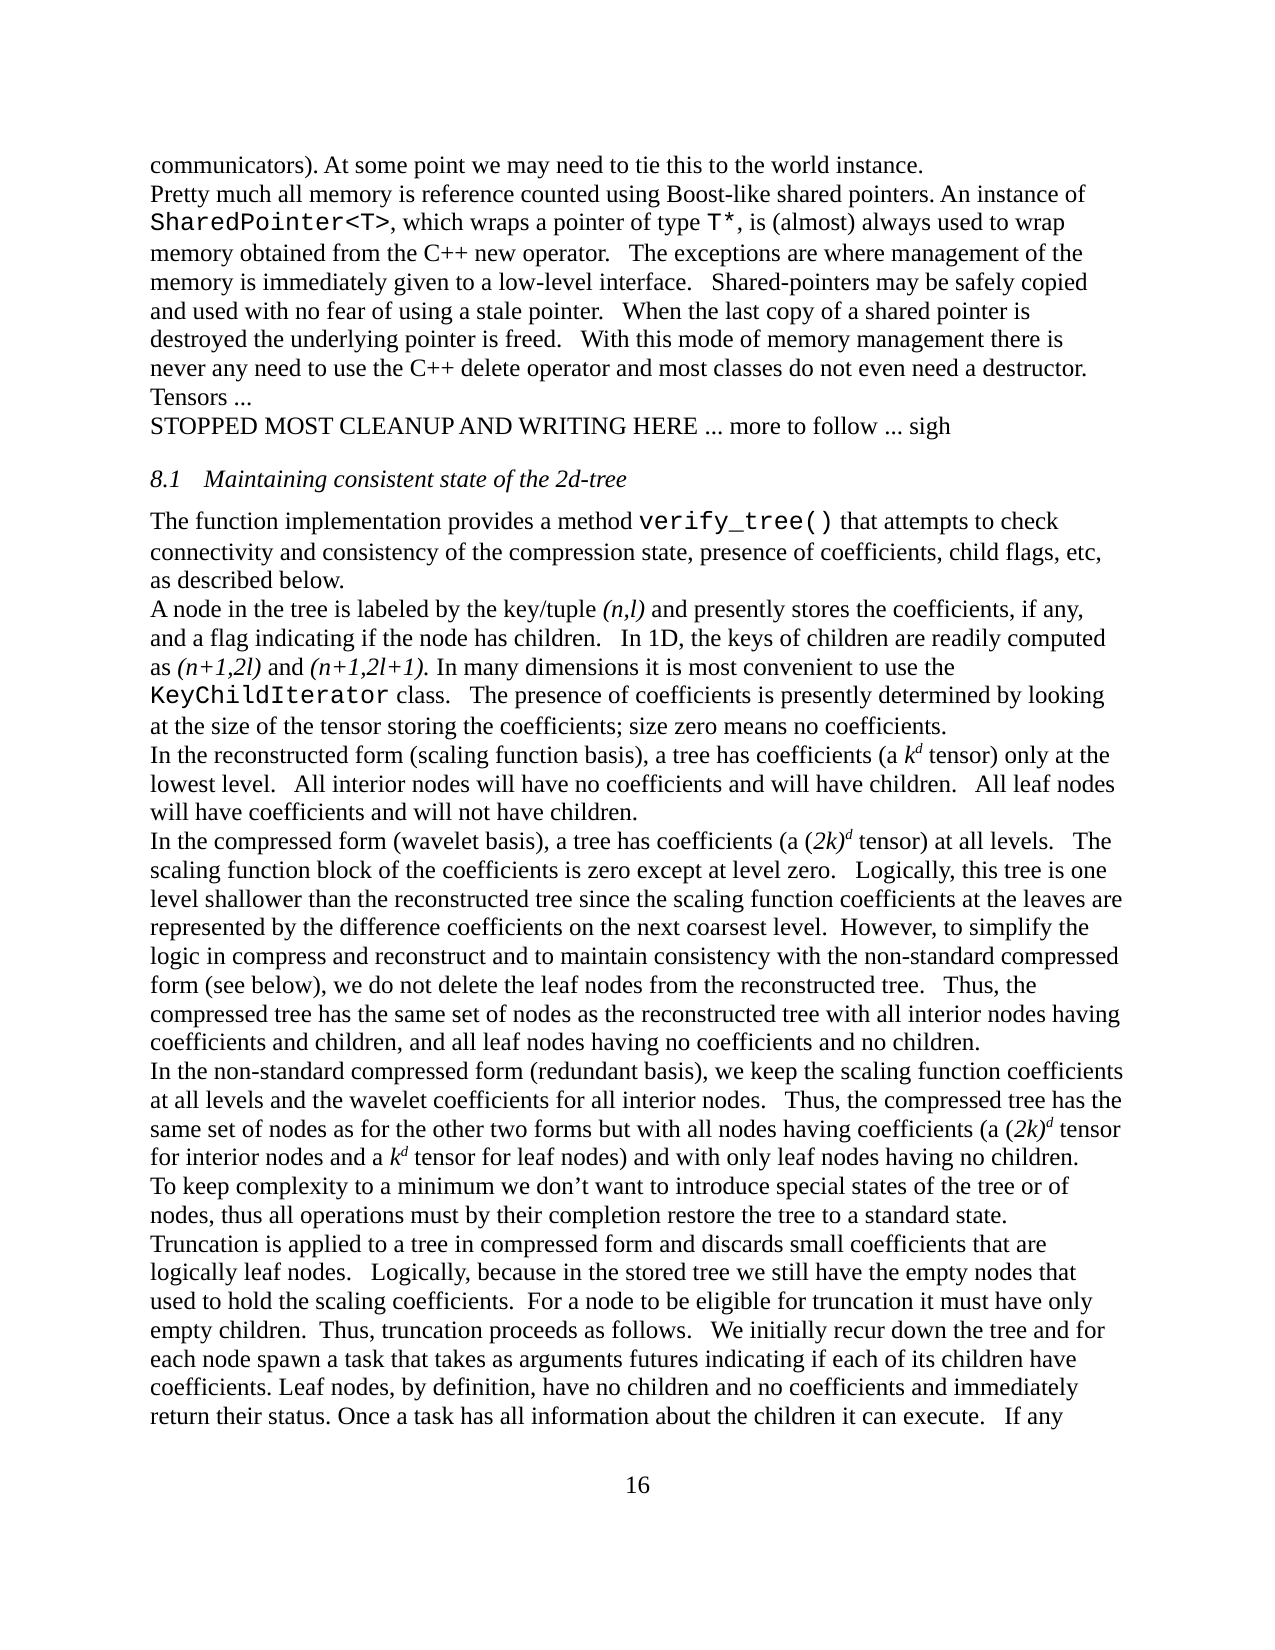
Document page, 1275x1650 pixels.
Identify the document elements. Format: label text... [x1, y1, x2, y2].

text communicators). At some point we may need to tie this to the world instance. [150, 150, 1125, 179]
text To keep complexity to a minimum we don’t want to introduce special states of the tree or of nodes, thus all operations must by their completion restore the tree to a standard state. [150, 1171, 1125, 1229]
text In the compressed form (wavelet basis), a tree has coefficients (a (2k)d tensor) at all levels. The scaling function block of the coefficients is zero except at level zero. Logically, this tree is one level shallower than the reconstructed tree since the scaling function coefficients at the leaves are represented by the difference coefficients on the next coarsest level. However, to simplify the logic in compress and reconstruct and to maintain consistency with the non-standard compressed form (see below), we do not delete the leaf nodes from the reconstructed tree. Thus, the compressed tree has the same set of nodes as the reconstructed tree with all interior nodes having coefficients and children, and all leaf nodes having no coefficients and no children. [150, 826, 1125, 1056]
text In the non-standard compressed form (redundant basis), we keep the scaling function coefficients at all levels and the wavelet coefficients for all interior nodes. Thus, the compressed tree has the same set of nodes as for the other two forms but with all nodes having coefficients (a (2k)d tensor for interior nodes and a kd tensor for leaf nodes) and with only leaf nodes having no children. [150, 1056, 1125, 1171]
text Pretty much all memory is reference counted using Boost-like shared pointers. An instance of SharedPointer<T>, which wraps a pointer of type T*, is (almost) always used to wrap memory obtained from the C++ new operator. The exceptions are where management of the memory is immediately given to a low-level interface. Shared-pointers may be safely copied and used with no fear of using a stale pointer. When the last copy of a shared pointer is destroyed the underlying pointer is freed. With this mode of memory management there is never any need to use the C++ delete operator and most classes do not even need a destructor. [150, 179, 1125, 382]
subtitle Maintaining consistent state of the 2d-tree [150, 464, 1125, 493]
text In the reconstructed form (scaling function basis), a tree has coefficients (a kd tensor) only at the lowest level. All interior nodes will have no coefficients and will have children. All leaf nodes will have coefficients and will not have children. [150, 740, 1125, 826]
text STOPPED MOST CLEANUP AND WRITING HERE ... more to follow ... sigh [150, 411, 1125, 439]
text The function implementation provides a method verify_tree() that attempts to check connectivity and consistency of the compression state, presence of coefficients, child flags, etc, as described below. [150, 506, 1125, 594]
text A node in the tree is labeled by the key/tuple (n,l) and presently stores the coefficients, if any, and a flag indicating if the node has children. In 1D, the keys of children are readily computed as (n+1,2l) and (n+1,2l+1). In many dimensions it is most convenient to use the KeyChildIterator class. The presence of coefficients is presently determined by looking at the size of the tensor storing the coefficients; size zero means no coefficients. [150, 594, 1125, 740]
text Tensors ... [150, 382, 1125, 411]
text Truncation is applied to a tree in compressed form and discards small coefficients that are logically leaf nodes. Logically, because in the stored tree we still have the empty nodes that used to hold the scaling coefficients. For a node to be eligible for truncation it must have only empty children. Thus, truncation proceeds as follows. We initially recur down the tree and for each node spawn a task that takes as arguments futures indicating if each of its children have coefficients. Leaf nodes, by definition, have no children and no coefficients and immediately return their status. Once a task has all information about the children it can execute. If any [150, 1229, 1125, 1430]
